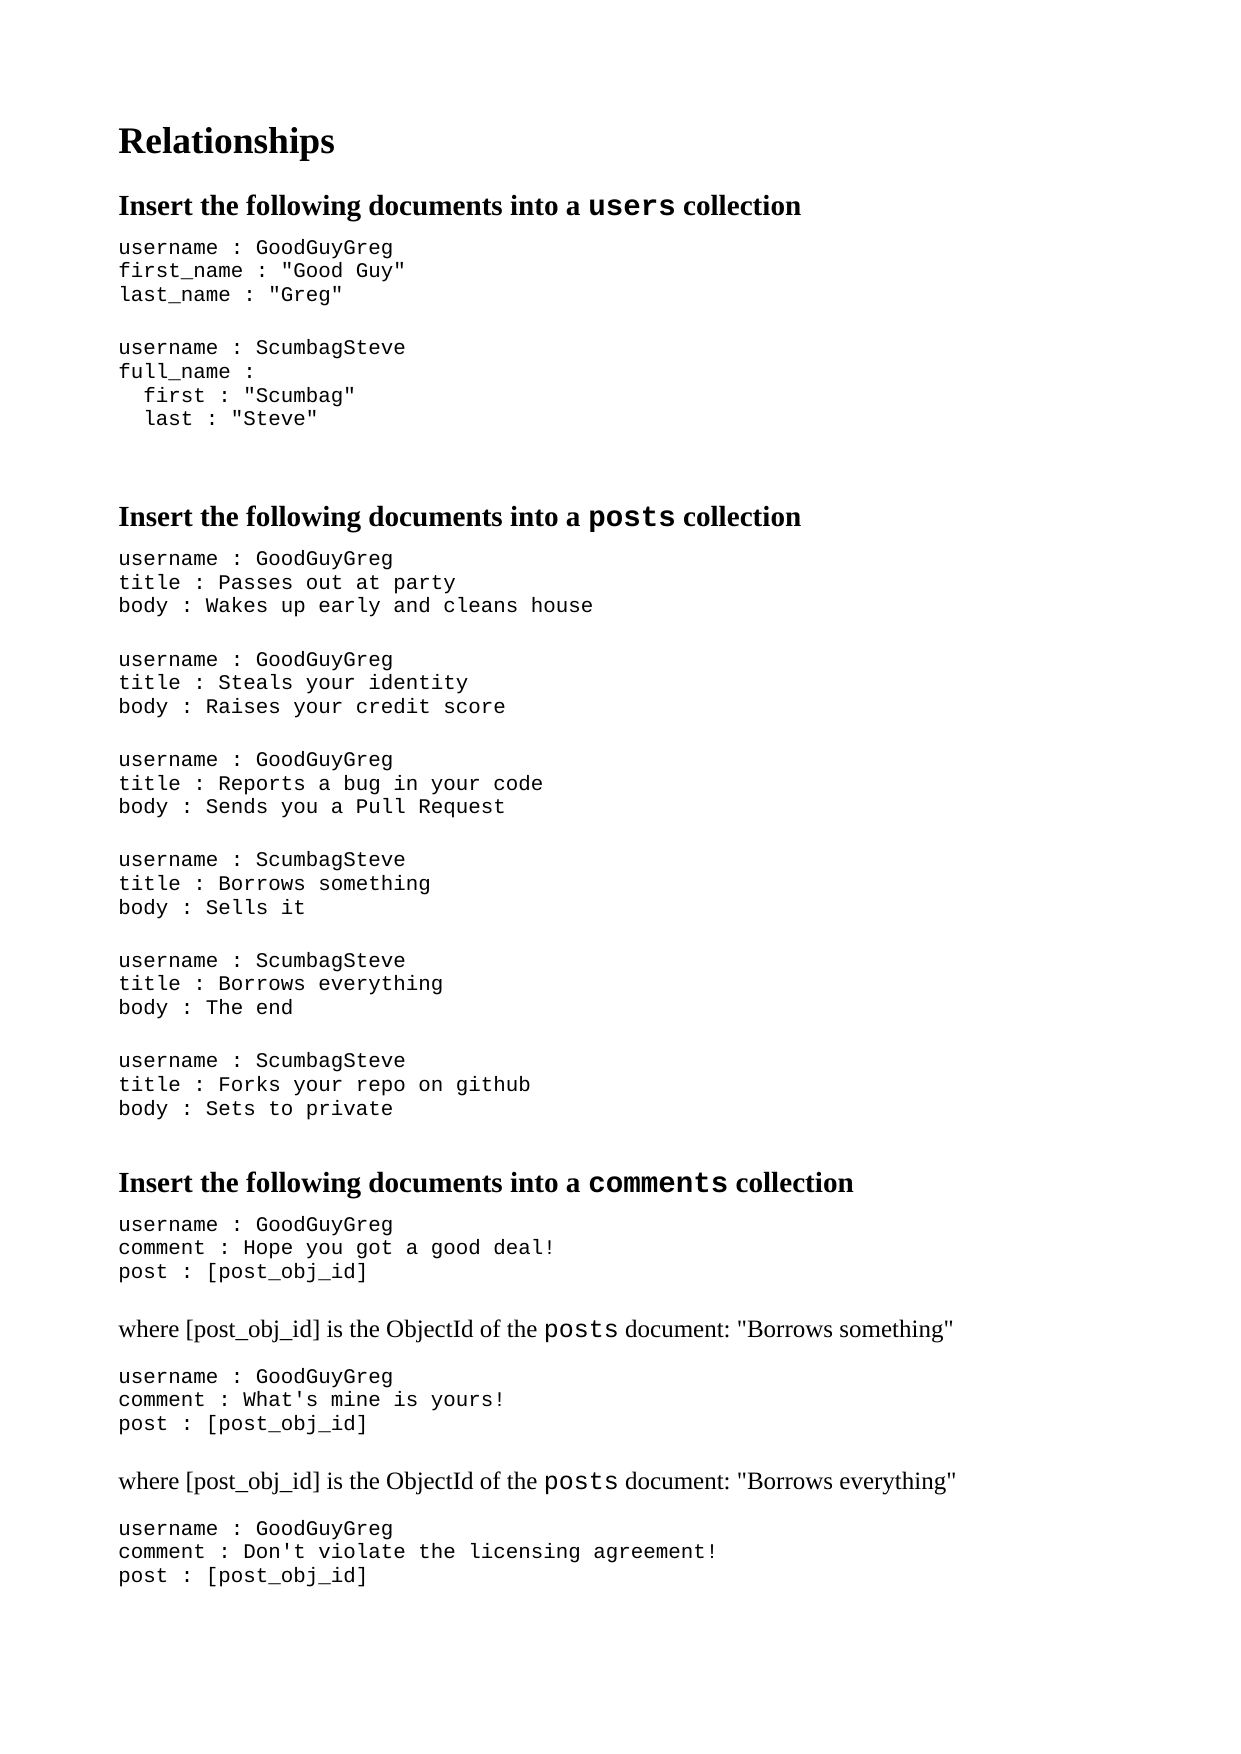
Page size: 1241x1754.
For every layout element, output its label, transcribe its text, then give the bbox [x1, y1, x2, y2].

subtitle Relationships [118, 118, 1122, 161]
subtitle Insert the following documents into a posts collection [118, 499, 1122, 536]
text username : ScumbagSteve [118, 337, 1122, 361]
text last_name : "Greg" [118, 284, 1122, 308]
text comment : Don't violate the licensing agreement! [118, 1541, 1122, 1565]
text title : Forks your repo on github [118, 1074, 1122, 1097]
text title : Borrows everything [118, 973, 1122, 997]
text username : GoodGuyGreg [118, 548, 1122, 572]
text username : GoodGuyGreg [118, 1214, 1122, 1237]
text where [post_obj_id] is the ObjectId of the posts document: "Borrows something" [118, 1314, 1122, 1345]
text body : Sends you a Pull Request [118, 796, 1122, 820]
subtitle Insert the following documents into a comments collection [118, 1165, 1122, 1201]
text body : Sells it [118, 897, 1122, 920]
text username : GoodGuyGreg [118, 1366, 1122, 1389]
text title : Steals your identity [118, 672, 1122, 696]
text username : GoodGuyGreg [118, 1518, 1122, 1541]
text body : Sets to private [118, 1097, 1122, 1121]
text body : Raises your credit score [118, 696, 1122, 719]
text comment : What's mine is yours! [118, 1389, 1122, 1413]
text post : [post_obj_id] [118, 1261, 1122, 1285]
text first_name : "Good Guy" [118, 261, 1122, 284]
text title : Passes out at party [118, 572, 1122, 595]
text body : The end [118, 997, 1122, 1021]
text username : ScumbagSteve [118, 950, 1122, 973]
text full_name : [118, 361, 1122, 384]
text where [post_obj_id] is the ObjectId of the posts document: "Borrows everything" [118, 1466, 1122, 1497]
text username : ScumbagSteve [118, 849, 1122, 873]
subtitle Insert the following documents into a users collection [118, 188, 1122, 224]
text title : Borrows something [118, 873, 1122, 897]
text first : "Scumbag" [118, 384, 1122, 408]
text title : Reports a bug in your code [118, 773, 1122, 796]
text username : GoodGuyGreg [118, 749, 1122, 773]
text body : Wakes up early and cleans house [118, 595, 1122, 619]
text comment : Hope you got a good deal! [118, 1237, 1122, 1261]
text post : [post_obj_id] [118, 1565, 1122, 1589]
text last : "Steve" [118, 408, 1122, 432]
text post : [post_obj_id] [118, 1413, 1122, 1437]
text username : ScumbagSteve [118, 1050, 1122, 1074]
text username : GoodGuyGreg [118, 237, 1122, 261]
text username : GoodGuyGreg [118, 648, 1122, 672]
